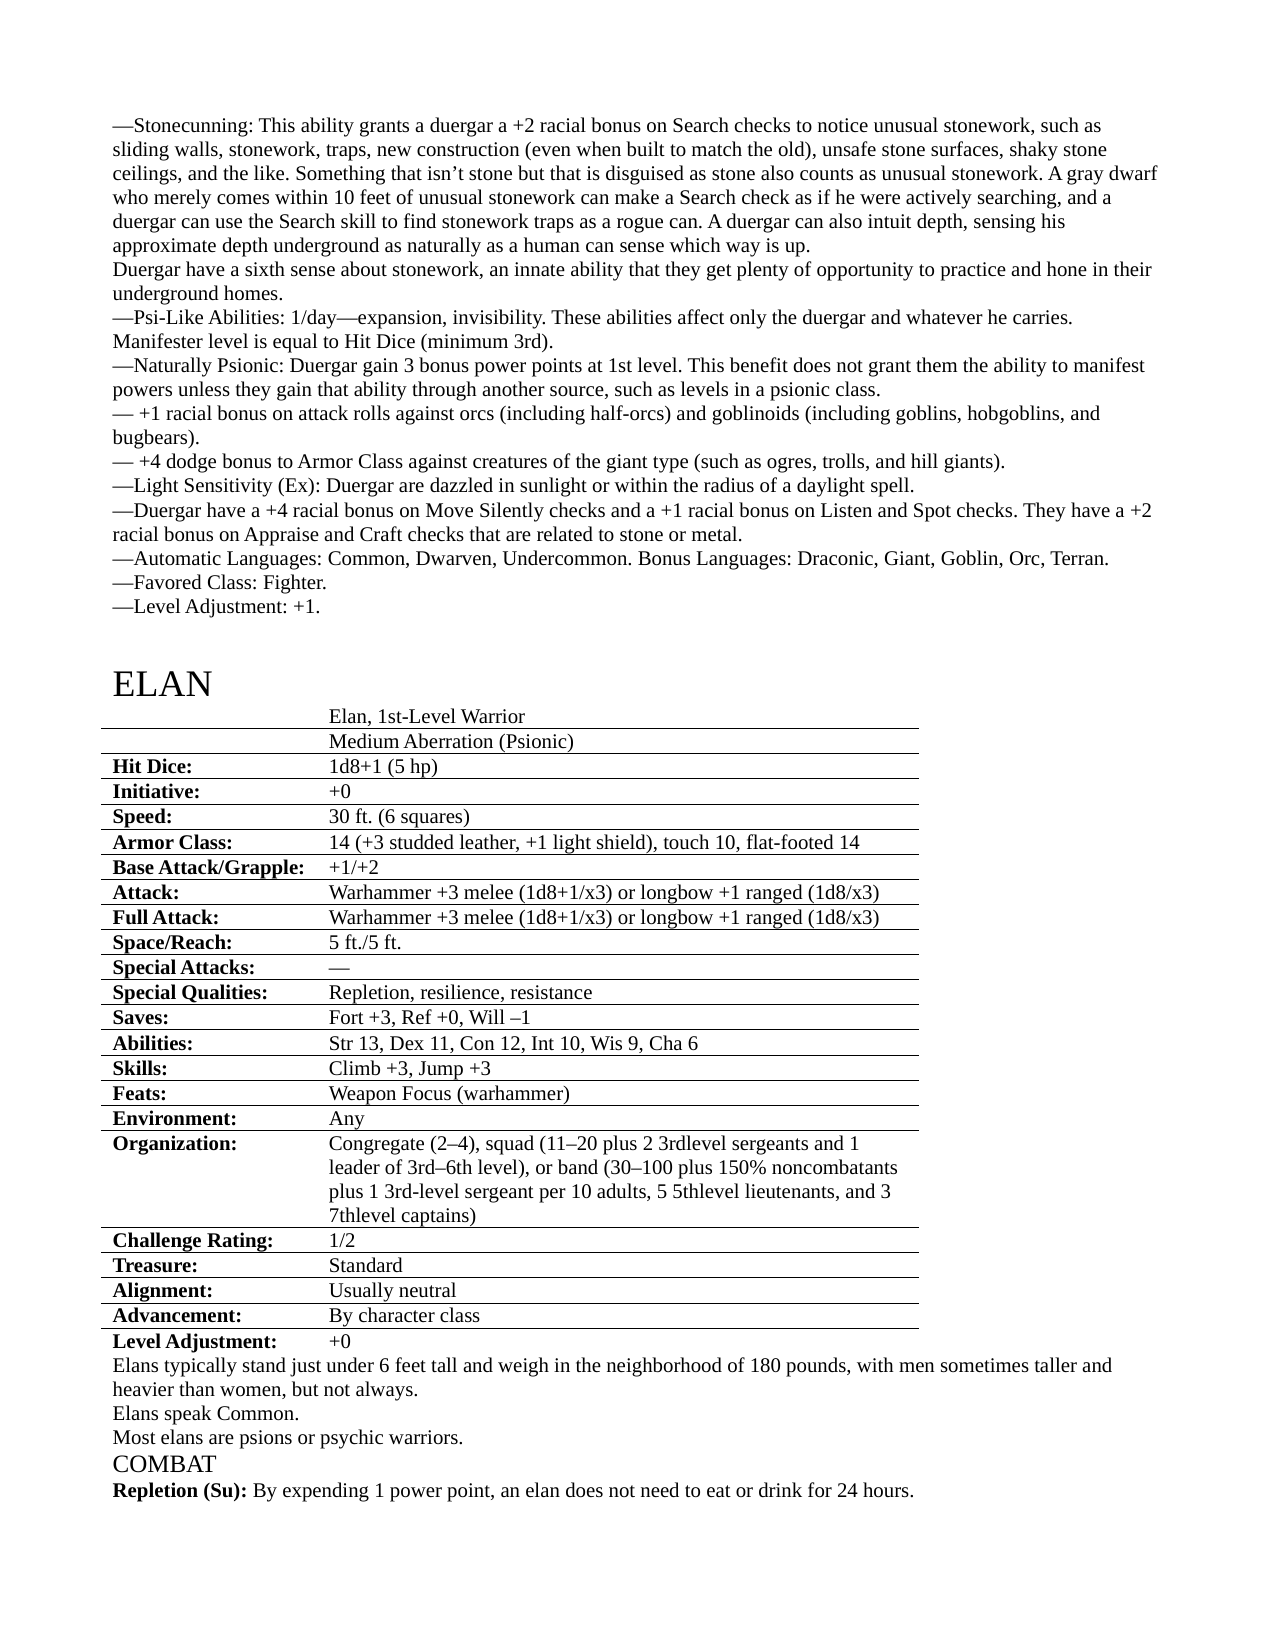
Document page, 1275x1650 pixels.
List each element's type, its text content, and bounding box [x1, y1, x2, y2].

table_cell Standard [318, 1253, 919, 1277]
table_cell Climb +3, Jump +3 [318, 1056, 919, 1079]
text —Light Sensitivity (Ex): Duergar are dazzled in sunlight or within the radius of a daylight spell. [112, 473, 1162, 497]
table_cell Warhammer +3 melee (1d8+1/x3) or longbow +1 ranged (1d8/x3) [318, 880, 919, 904]
table_cell Hit Dice: [101, 754, 317, 778]
table_cell Congregate (2–4), squad (11–20 plus 2 3rdlevel sergeants and 1 leader of 3rd–6th level), or band (30–100 plus 150% noncombatants plus 1 3rd-level sergeant per 10 adults, 5 5thlevel lieutenants, and 3 7thlevel captains) [318, 1131, 919, 1227]
table_cell Repletion, resilience, resistance [318, 980, 919, 1004]
table_cell Level Adjustment: [101, 1329, 317, 1353]
table_cell Organization: [101, 1131, 317, 1227]
table_cell Speed: [101, 805, 317, 828]
table_cell Usually neutral [318, 1278, 919, 1302]
table_cell Fort +3, Ref +0, Will –1 [318, 1005, 919, 1029]
table_cell Full Attack: [101, 905, 317, 929]
table_cell Saves: [101, 1005, 317, 1029]
text Elans typically stand just under 6 feet tall and weigh in the neighborhood of 180 pounds, with men sometimes taller and heavier than women, but not always. [112, 1353, 1162, 1401]
table_cell Environment: [101, 1106, 317, 1130]
text Repletion (Su): By expending 1 power point, an elan does not need to eat or drink for 24 hours. [112, 1478, 1162, 1502]
table_cell — [318, 955, 919, 979]
text Most elans are psions or psychic warriors. [112, 1425, 1162, 1449]
text —Psi-Like Abilities: 1/day—expansion, invisibility. These abilities affect only the duergar and whatever he carries. Manifester level is equal to Hit Dice (minimum 3rd). [112, 305, 1162, 353]
table_cell Special Qualities: [101, 980, 317, 1004]
table_cell Special Attacks: [101, 955, 317, 979]
table_cell Treasure: [101, 1253, 317, 1277]
table_cell Attack: [101, 880, 317, 904]
text Elans speak Common. [112, 1401, 1162, 1425]
table_cell Advancement: [101, 1304, 317, 1327]
table_cell Initiative: [101, 779, 317, 803]
table_cell Medium Aberration (Psionic) [318, 729, 919, 753]
table_cell Armor Class: [101, 830, 317, 854]
text —Stonecunning: This ability grants a duergar a +2 racial bonus on Search checks to notice unusual stonework, such as sliding walls, stonework, traps, new construction (even when built to match the old), unsafe stone surfaces, shaky stone ceilings, and the like. Something that isn’t stone but that is disguised as stone also counts as unusual stonework. A gray dwarf who merely comes within 10 feet of unusual stonework can make a Search check as if he were actively searching, and a duergar can use the Search skill to find stonework traps as a rogue can. A duergar can also intuit depth, sensing his approximate depth underground as naturally as a human can sense which way is up. [112, 112, 1162, 257]
table_cell [101, 729, 317, 753]
text — +1 racial bonus on attack rolls against orcs (including half-orcs) and goblinoids (including goblins, hobgoblins, and bugbears). [112, 401, 1162, 449]
table_cell Challenge Rating: [101, 1228, 317, 1252]
text —Automatic Languages: Common, Dwarven, Undercommon. Bonus Languages: Draconic, Giant, Goblin, Orc, Terran. [112, 546, 1162, 570]
table_cell +0 [318, 1329, 919, 1353]
text —Level Adjustment: +1. [112, 594, 1162, 618]
table_cell By character class [318, 1304, 919, 1327]
text ELAN [112, 661, 1162, 704]
text — +4 dodge bonus to Armor Class against creatures of the giant type (such as ogres, trolls, and hill giants). [112, 449, 1162, 473]
table_cell 30 ft. (6 squares) [318, 805, 919, 828]
text Duergar have a sixth sense about stonework, an innate ability that they get plenty of opportunity to practice and hone in their underground homes. [112, 257, 1162, 305]
table_cell 1d8+1 (5 hp) [318, 754, 919, 778]
table_cell Warhammer +3 melee (1d8+1/x3) or longbow +1 ranged (1d8/x3) [318, 905, 919, 929]
text —Naturally Psionic: Duergar gain 3 bonus power points at 1st level. This benefit does not grant them the ability to manifest powers unless they gain that ability through another source, such as levels in a psionic class. [112, 353, 1162, 401]
table_cell Abilities: [101, 1030, 317, 1054]
table_cell Skills: [101, 1056, 317, 1079]
table_cell Space/Reach: [101, 930, 317, 954]
table_cell +0 [318, 779, 919, 803]
table_cell Feats: [101, 1081, 317, 1105]
table_cell Weapon Focus (warhammer) [318, 1081, 919, 1105]
table_cell 14 (+3 studded leather, +1 light shield), touch 10, flat-footed 14 [318, 830, 919, 854]
table_cell 1/2 [318, 1228, 919, 1252]
text —Duergar have a +4 racial bonus on Move Silently checks and a +1 racial bonus on Listen and Spot checks. They have a +2 racial bonus on Appraise and Craft checks that are related to stone or metal. [112, 497, 1162, 546]
text —Favored Class: Fighter. [112, 570, 1162, 594]
table_header Elan, 1st-Level Warrior [318, 704, 919, 728]
subtitle COMBAT [112, 1449, 1162, 1478]
table_cell Alignment: [101, 1278, 317, 1302]
table_cell Any [318, 1106, 919, 1130]
table_header [101, 704, 317, 728]
table_cell +1/+2 [318, 855, 919, 879]
table_cell Str 13, Dex 11, Con 12, Int 10, Wis 9, Cha 6 [318, 1030, 919, 1054]
table_cell Base Attack/Grapple: [101, 855, 317, 879]
table_cell 5 ft./5 ft. [318, 930, 919, 954]
